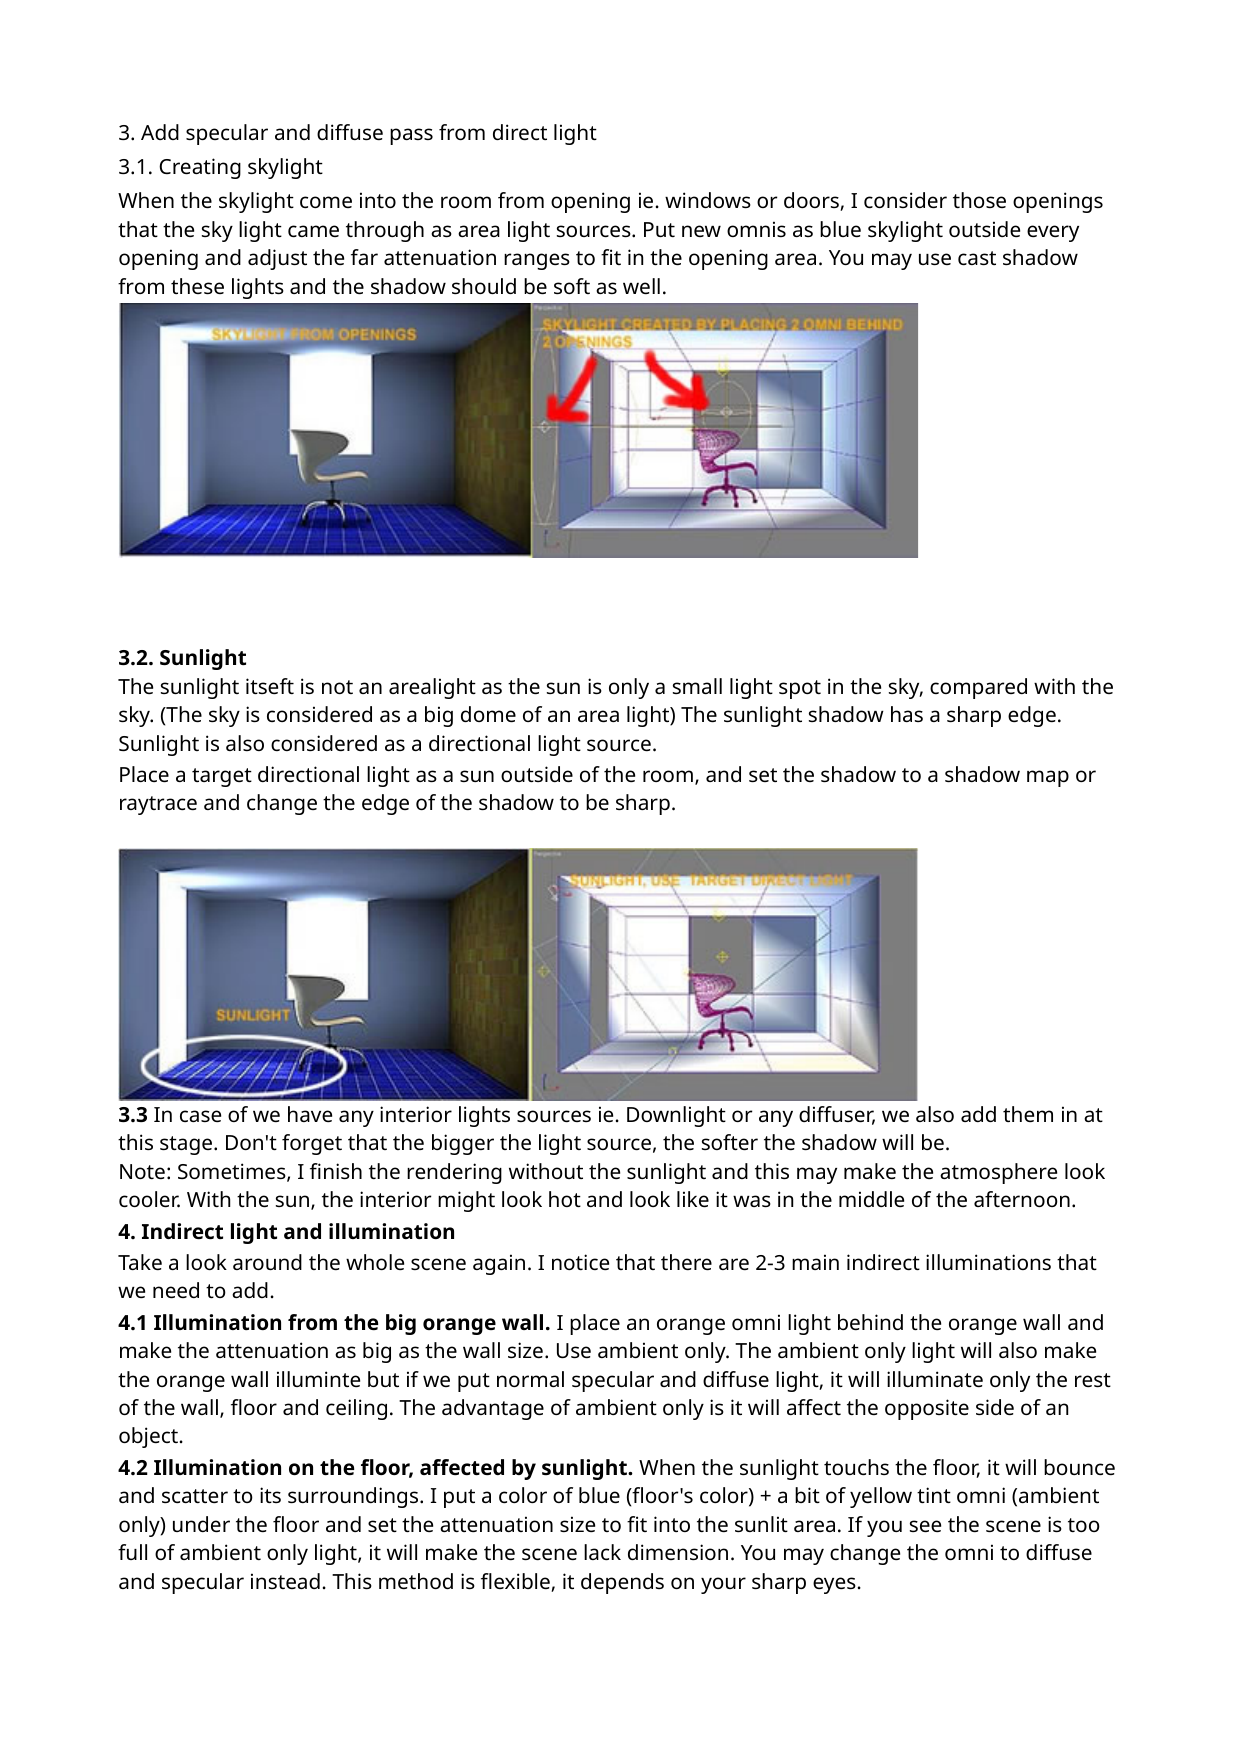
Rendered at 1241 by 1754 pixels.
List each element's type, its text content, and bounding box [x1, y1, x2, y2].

text 3.2. Sunlight [118, 643, 1122, 672]
text 3.3 In case of we have any interior lights sources ie. Downlight or any diffuser, we also add them in at this stage. Don't forget that the bigger the light source, the softer the shadow will be. [118, 1100, 1122, 1157]
picture [118, 848, 919, 1101]
text 3. Add specular and diffuse pass from direct light [118, 118, 1122, 147]
text Note: Sometimes, I finish the rendering without the sunlight and this may make the atmosphere look cooler. With the sun, the interior might look hot and look like it was in the middle of the afternoon. [118, 1157, 1122, 1214]
text Place a target directional light as a sun outside of the room, and set the shadow to a shadow map or raytrace and change the edge of the shadow to be sharp. [118, 760, 1122, 817]
text 4. Indirect light and illumination [118, 1217, 1122, 1245]
text Take a look around the whole scene again. I notice that there are 2-3 main indirect illuminations that we need to add. [118, 1248, 1122, 1305]
text 4.1 Illumination from the big orange wall. I place an orange omni light behind the orange wall and make the attenuation as big as the wall size. Use ambient only. The ambient only light will also make the orange wall illuminte but if we put normal specular and diffuse light, it will illuminate only the rest of the wall, floor and ceiling. The advantage of ambient only is it will affect the opposite side of an object. [118, 1308, 1122, 1450]
text 4.2 Illumination on the floor, affected by sunlight. When the sunlight touchs the floor, it will bounce and scatter to its surroundings. I put a color of blue (floor's color) + a bit of yellow tint omni (ambient only) under the floor and set the attenuation size to fit into the sunlit area. If you see the scene is too full of ambient only light, it will make the scene lack dimension. You may change the omni to diffuse and specular instead. This method is flexible, it depends on your sharp eyes. [118, 1453, 1122, 1595]
picture [118, 303, 919, 558]
text When the skylight come into the room from opening ie. windows or doors, I consider those openings that the sky light came through as area light sources. Put new omnis as blue skylight outside every opening and adjust the far attenuation ranges to fit in the opening area. You may use cast shadow from these lights and the shadow should be soft as well. [118, 187, 1122, 300]
text 3.1. Creating skylight [118, 152, 1122, 181]
text The sunlight itseft is not an arealight as the sun is only a small light spot in the sky, compared with the sky. (The sky is considered as a big dome of an area light) The sunlight shadow has a sharp edge. Sunlight is also considered as a directional light source. [118, 672, 1122, 757]
